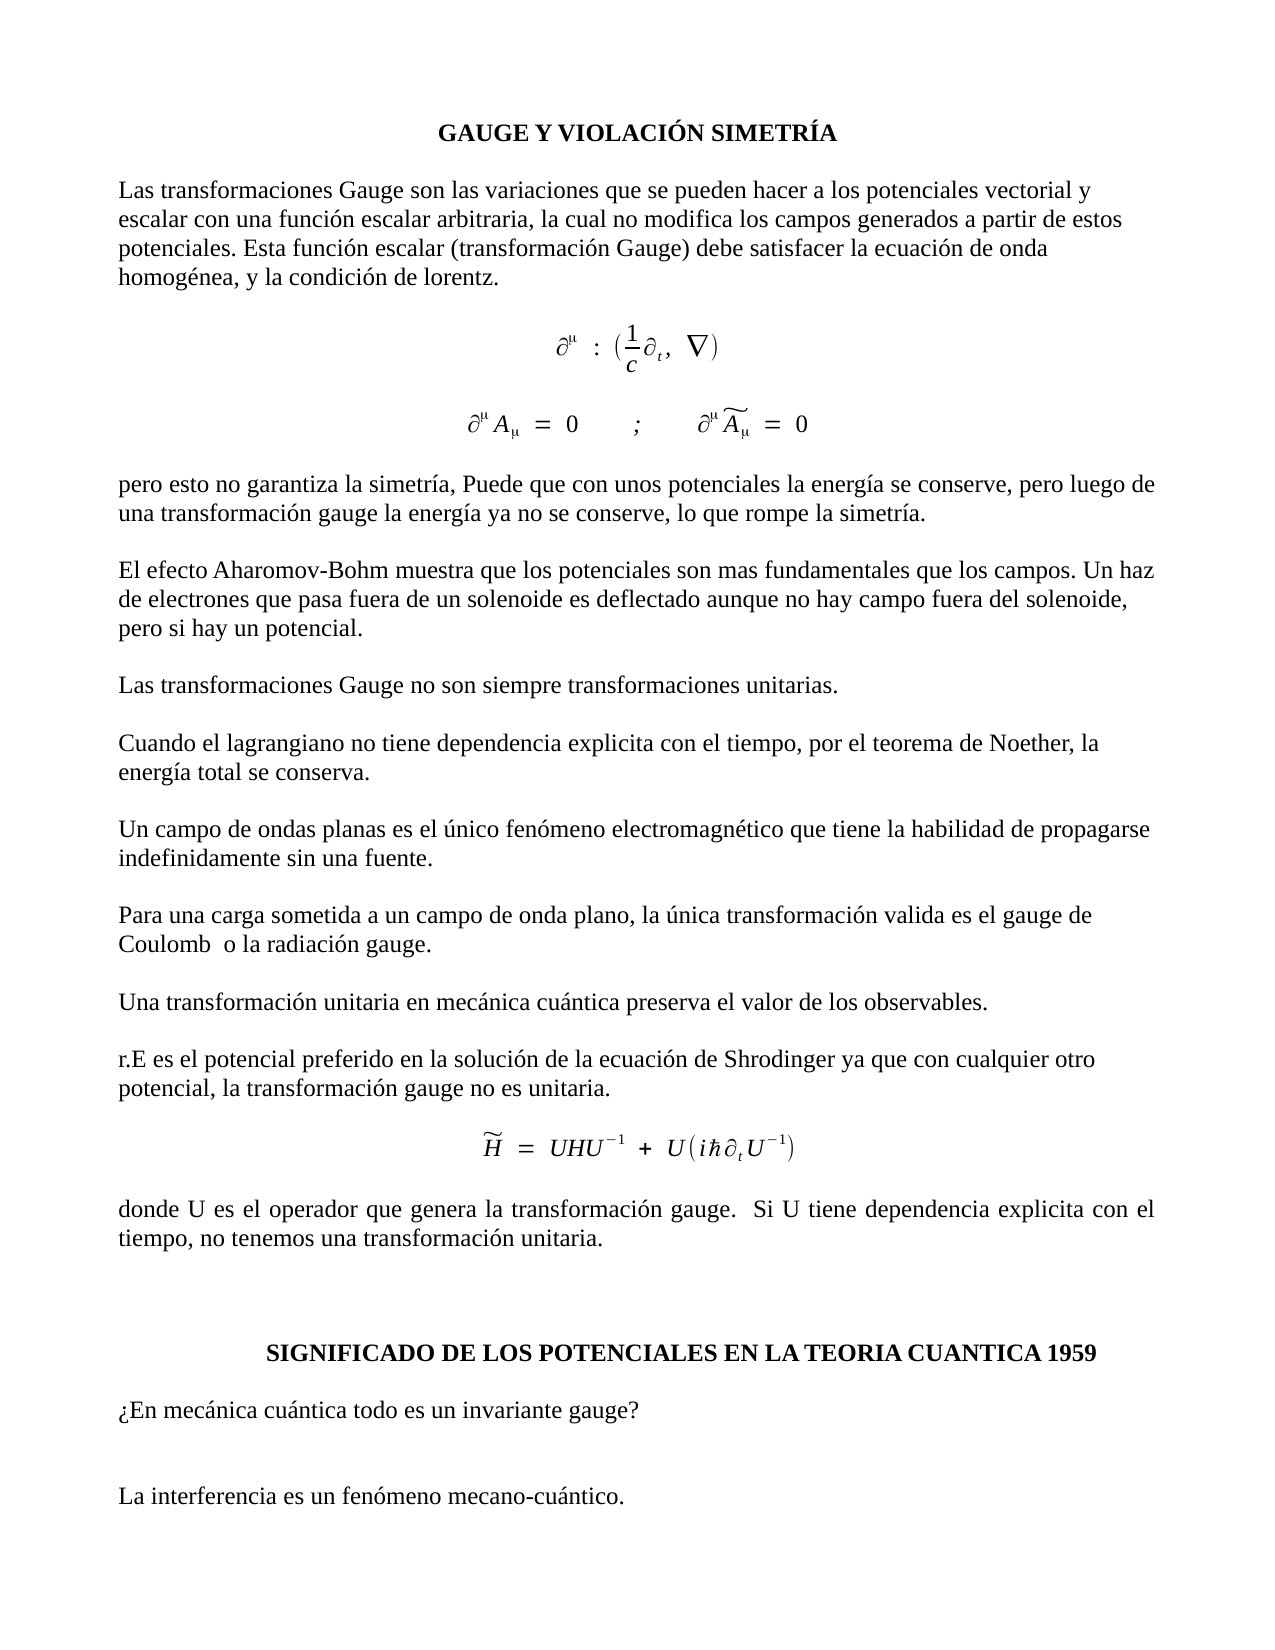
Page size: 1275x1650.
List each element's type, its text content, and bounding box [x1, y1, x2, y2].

text pero esto no garantiza la simetría, Puede que con unos potenciales la energía se conserve, pero luego de una transformación gauge la energía ya no se conserve, lo que rompe la simetría. [118, 469, 1157, 527]
text Las transformaciones Gauge no son siempre transformaciones unitarias. [118, 670, 1157, 699]
text SIGNIFICADO DE LOS POTENCIALES EN LA TEORIA CUANTICA 1959 [118, 1338, 1157, 1366]
text Las transformaciones Gauge son las variaciones que se pueden hacer a los potenciales vectorial y escalar con una función escalar arbitraria, la cual no modifica los campos generados a partir de estos potenciales. Esta función escalar (transformación Gauge) debe satisfacer la ecuación de onda homogénea, y la condición de lorentz. [118, 176, 1157, 291]
text El efecto Aharomov-Bohm muestra que los potenciales son mas fundamentales que los campos. Un haz de electrones que pasa fuera de un solenoide es deflectado aunque no hay campo fuera del solenoide, pero si hay un potencial. [118, 555, 1157, 642]
text donde U es el operador que genera la transformación gauge. Si U tiene dependencia explicita con el tiempo, no tenemos una transformación unitaria. [118, 1194, 1157, 1251]
text GAUGE Y VIOLACIÓN SIMETRÍA [118, 118, 1157, 147]
text Cuando el lagrangiano no tiene dependencia explicita con el tiempo, por el teorema de Noether, la energía total se conserva. [118, 728, 1157, 785]
text r.E es el potencial preferido en la solución de la ecuación de Shrodinger ya que con cualquier otro potencial, la transformación gauge no es unitaria. [118, 1044, 1157, 1102]
text ¿En mecánica cuántica todo es un invariante gauge? [118, 1395, 1157, 1424]
text Una transformación unitaria en mecánica cuántica preserva el valor de los observables. [118, 987, 1157, 1015]
text La interferencia es un fenómeno mecano-cuántico. [118, 1481, 1157, 1510]
text Un campo de ondas planas es el único fenómeno electromagnético que tiene la habilidad de propagarse indefinidamente sin una fuente. [118, 814, 1157, 872]
text Para una carga sometida a un campo de onda plano, la única transformación valida es el gauge de Coulomb o la radiación gauge. [118, 900, 1157, 958]
